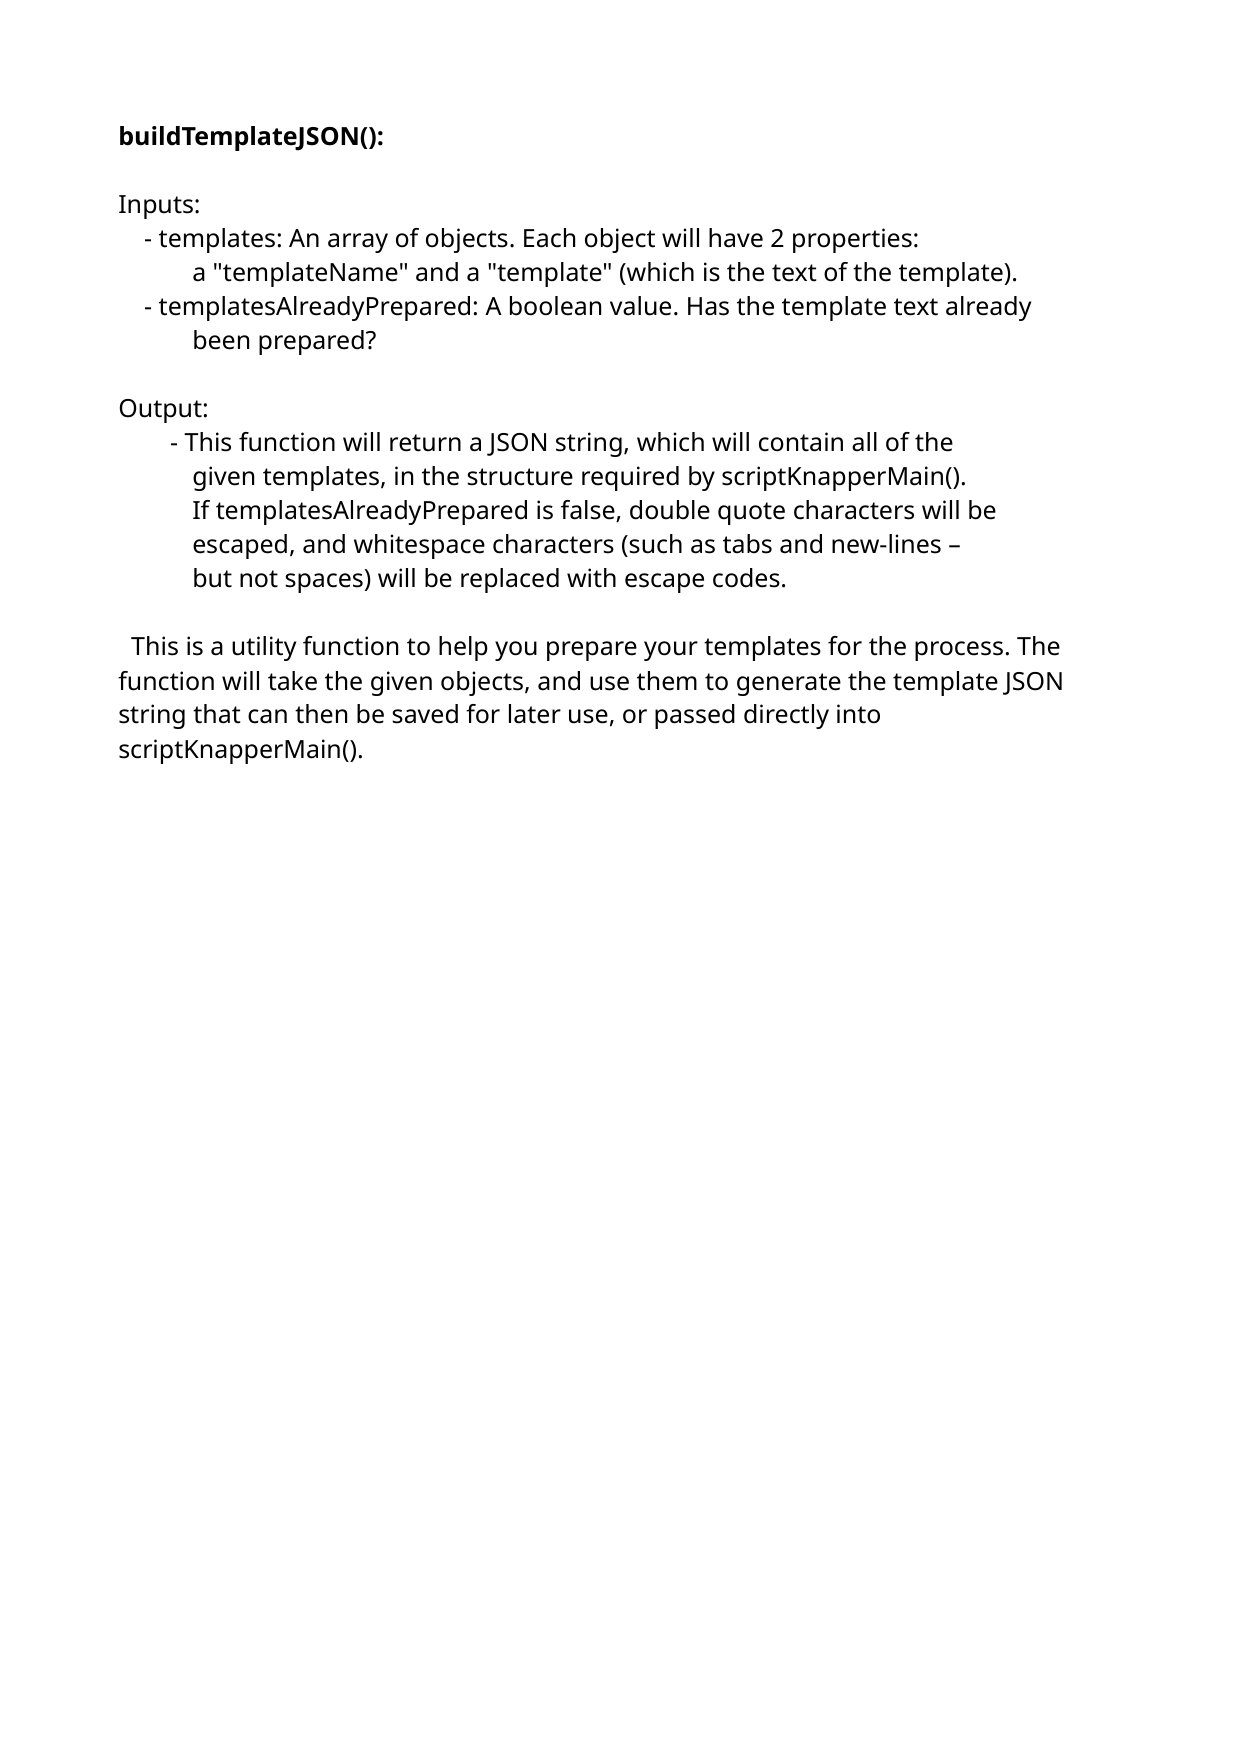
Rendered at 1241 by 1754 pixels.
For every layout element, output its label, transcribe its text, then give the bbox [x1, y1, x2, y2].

text but not spaces) will be replaced with escape codes. [118, 561, 1122, 595]
text a "templateName" and a "template" (which is the text of the template). [118, 254, 1122, 288]
text - templatesAlreadyPrepared: A boolean value. Has the template text already [118, 288, 1122, 322]
text escaped, and whitespace characters (such as tabs and new-lines – [118, 527, 1122, 561]
text If templatesAlreadyPrepared is false, double quote characters will be [118, 493, 1122, 527]
text given templates, in the structure required by scriptKnapperMain(). [118, 459, 1122, 493]
text buildTemplateJSON(): [118, 118, 1122, 152]
text This is a utility function to help you prepare your templates for the process. The function will take the given objects, and use them to generate the template JSON string that can then be saved for later use, or passed directly into scriptKnapperMain(). [118, 629, 1122, 765]
text - This function will return a JSON string, which will contain all of the [118, 425, 1122, 459]
text Inputs: [118, 186, 1122, 220]
text - templates: An array of objects. Each object will have 2 properties: [118, 220, 1122, 254]
text Output: [118, 391, 1122, 425]
text been prepared? [118, 322, 1122, 357]
